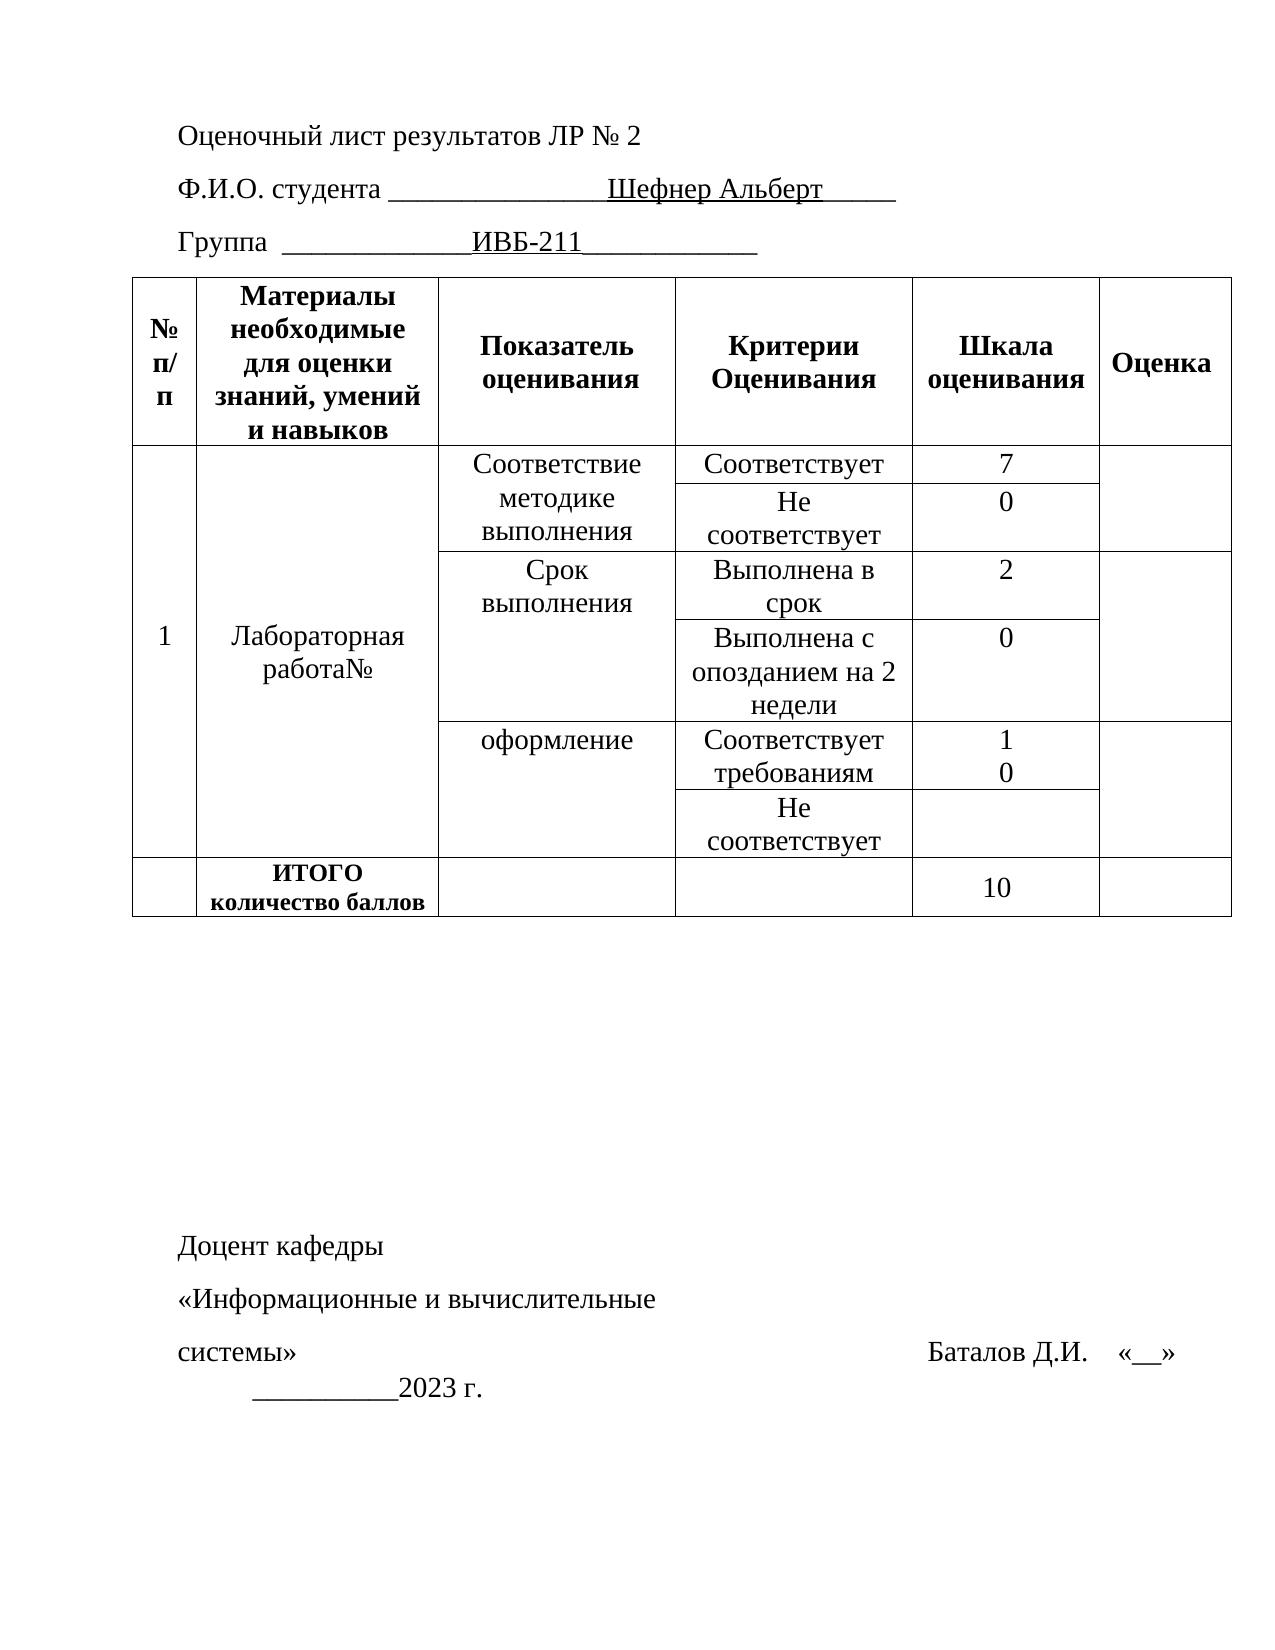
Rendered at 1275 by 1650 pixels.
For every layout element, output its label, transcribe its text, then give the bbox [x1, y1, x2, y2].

table_header Материалы необходимые для оценки знаний, умений и навыков [197, 278, 438, 445]
text Доцент кафедры [177, 1228, 1186, 1262]
table_cell [1100, 858, 1231, 916]
table_cell ИТОГО количество баллов [197, 858, 438, 916]
table_cell Выполнена в срок [676, 552, 912, 619]
table_header Показатель оценивания [439, 278, 675, 445]
table_header № п/п [133, 278, 196, 445]
table_cell Лабораторная работа№ [197, 446, 438, 857]
table_cell [913, 790, 1099, 857]
table_cell 10 [913, 858, 1099, 916]
table_header Критерии Оценивания [676, 278, 912, 445]
table_header Шкала оценивания [913, 278, 1099, 445]
table_cell оформление [439, 722, 675, 857]
table_cell Срок выполнения [439, 552, 675, 721]
text системы» Баталов Д.И. «__» __________2023 г. [177, 1334, 1186, 1404]
table_cell [676, 858, 912, 916]
table_cell 0 [913, 484, 1099, 551]
table_cell [1100, 446, 1231, 551]
table_cell 0 [913, 620, 1099, 721]
table_cell 7 [913, 446, 1099, 483]
table_cell 2 [913, 552, 1099, 619]
table_cell Соответствие методике выполнения [439, 446, 675, 551]
text Оценочный лист результатов ЛР № 2 [177, 118, 1186, 152]
table_cell [133, 858, 196, 916]
text «Информационные и вычислительные [177, 1281, 1186, 1315]
table_cell 1 0 [913, 722, 1099, 789]
table_cell [1100, 722, 1231, 857]
table_header Оценка [1100, 278, 1231, 445]
table_cell 1 [133, 446, 196, 857]
table_cell Соответствует требованиям [676, 722, 912, 789]
text Ф.И.О. студента _______________Шефнер Альберт_____ [177, 171, 1186, 204]
table_cell Соответствует [676, 446, 912, 483]
table_cell Не соответствует [676, 790, 912, 857]
table_cell Не соответствует [676, 484, 912, 551]
table_cell [439, 858, 675, 916]
table_cell [1100, 552, 1231, 721]
table_cell Выполнена с опозданием на 2 недели [676, 620, 912, 721]
text Группа _____________ИВБ-211____________ [177, 224, 1186, 257]
